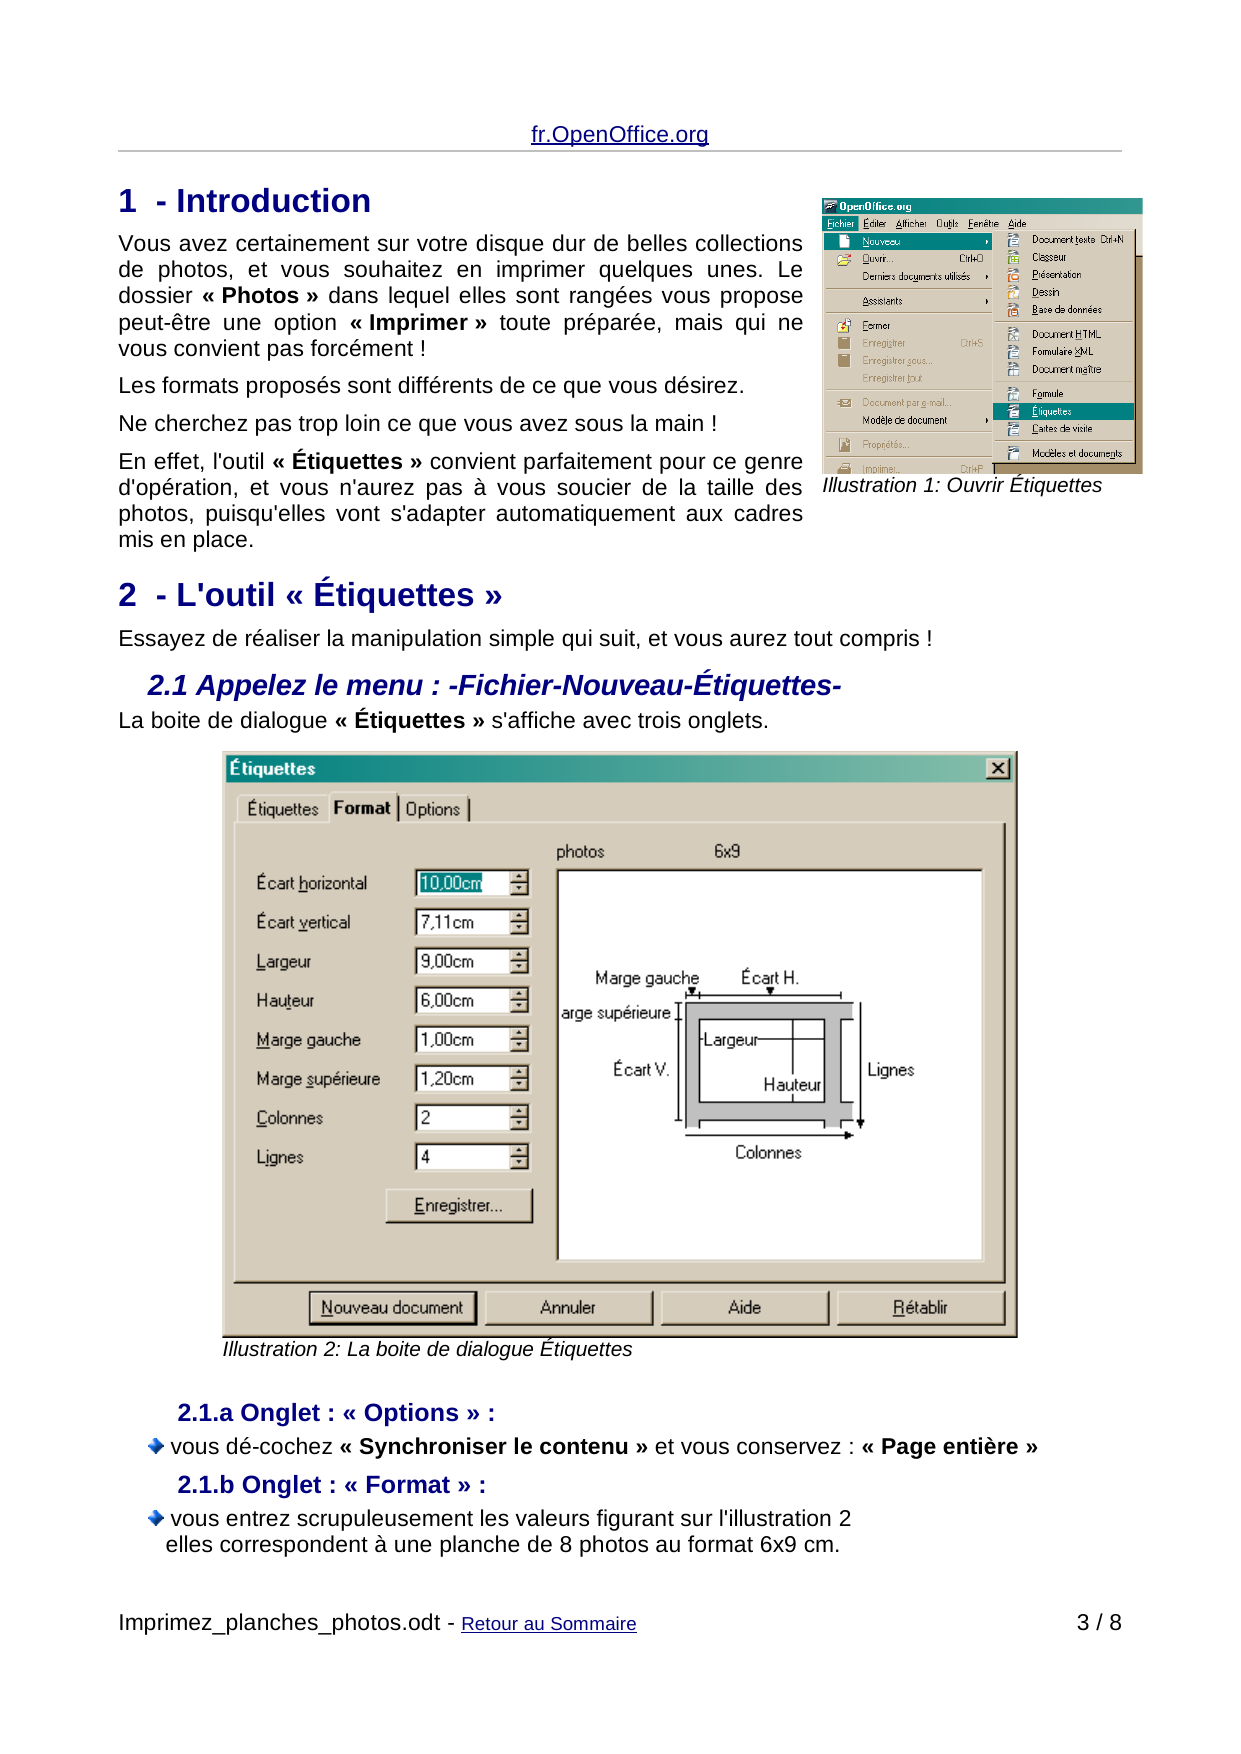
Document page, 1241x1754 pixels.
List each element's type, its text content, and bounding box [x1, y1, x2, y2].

list vous entrez scrupuleusement les valeurs figurant sur l'illustration 2 elles correspondent à une planche de 8 photos au format 6x9 cm. [148, 1505, 1122, 1557]
subtitle Appelez le menu : -Fichier-Nouveau-Étiquettes- [148, 669, 1122, 702]
subtitle Introduction [118, 182, 1122, 219]
list vous dé-cochez « Synchroniser le contenu » et vous conservez : « Page entière » [148, 1433, 1122, 1459]
subtitle Onglet : « Format » : [177, 1471, 1122, 1499]
text Vous avez certainement sur votre disque dur de belles collections de photos, et vous souhaitez en imprimer quelques unes. Le dossier « Photos » dans lequel elles sont rangées vous propose peut-être une option « Imprimer » toute préparée, mais qui ne vous convient pas forcément ! [118, 231, 822, 361]
subtitle Onglet : « Options » : [177, 1399, 1122, 1427]
text Ne cherchez pas trop loin ce que vous avez sous la main ! [118, 411, 822, 437]
text Illustration 1: Ouvrir Étiquettes [822, 474, 1142, 497]
picture [148, 1438, 164, 1454]
text Les formats proposés sont différents de ce que vous désirez. [118, 373, 822, 399]
picture [822, 198, 1143, 474]
picture [222, 751, 1018, 1338]
text Illustration 2: La boite de dialogue Étiquettes [222, 1338, 1018, 1361]
text Essayez de réaliser la manipulation simple qui suit, et vous aurez tout compris ! [118, 626, 1122, 652]
picture [148, 1510, 164, 1526]
text La boite de dialogue « Étiquettes » s'affiche avec trois onglets. [118, 708, 1122, 734]
subtitle L'outil « Étiquettes » [118, 576, 1122, 614]
text En effet, l'outil « Étiquettes » convient parfaitement pour ce genre d'opération, et vous n'aurez pas à vous soucier de la taille des photos, puisqu'elles vont s'adapter automatiquement aux cadres mis en place. [118, 448, 1122, 553]
subtitle [822, 497, 1142, 503]
